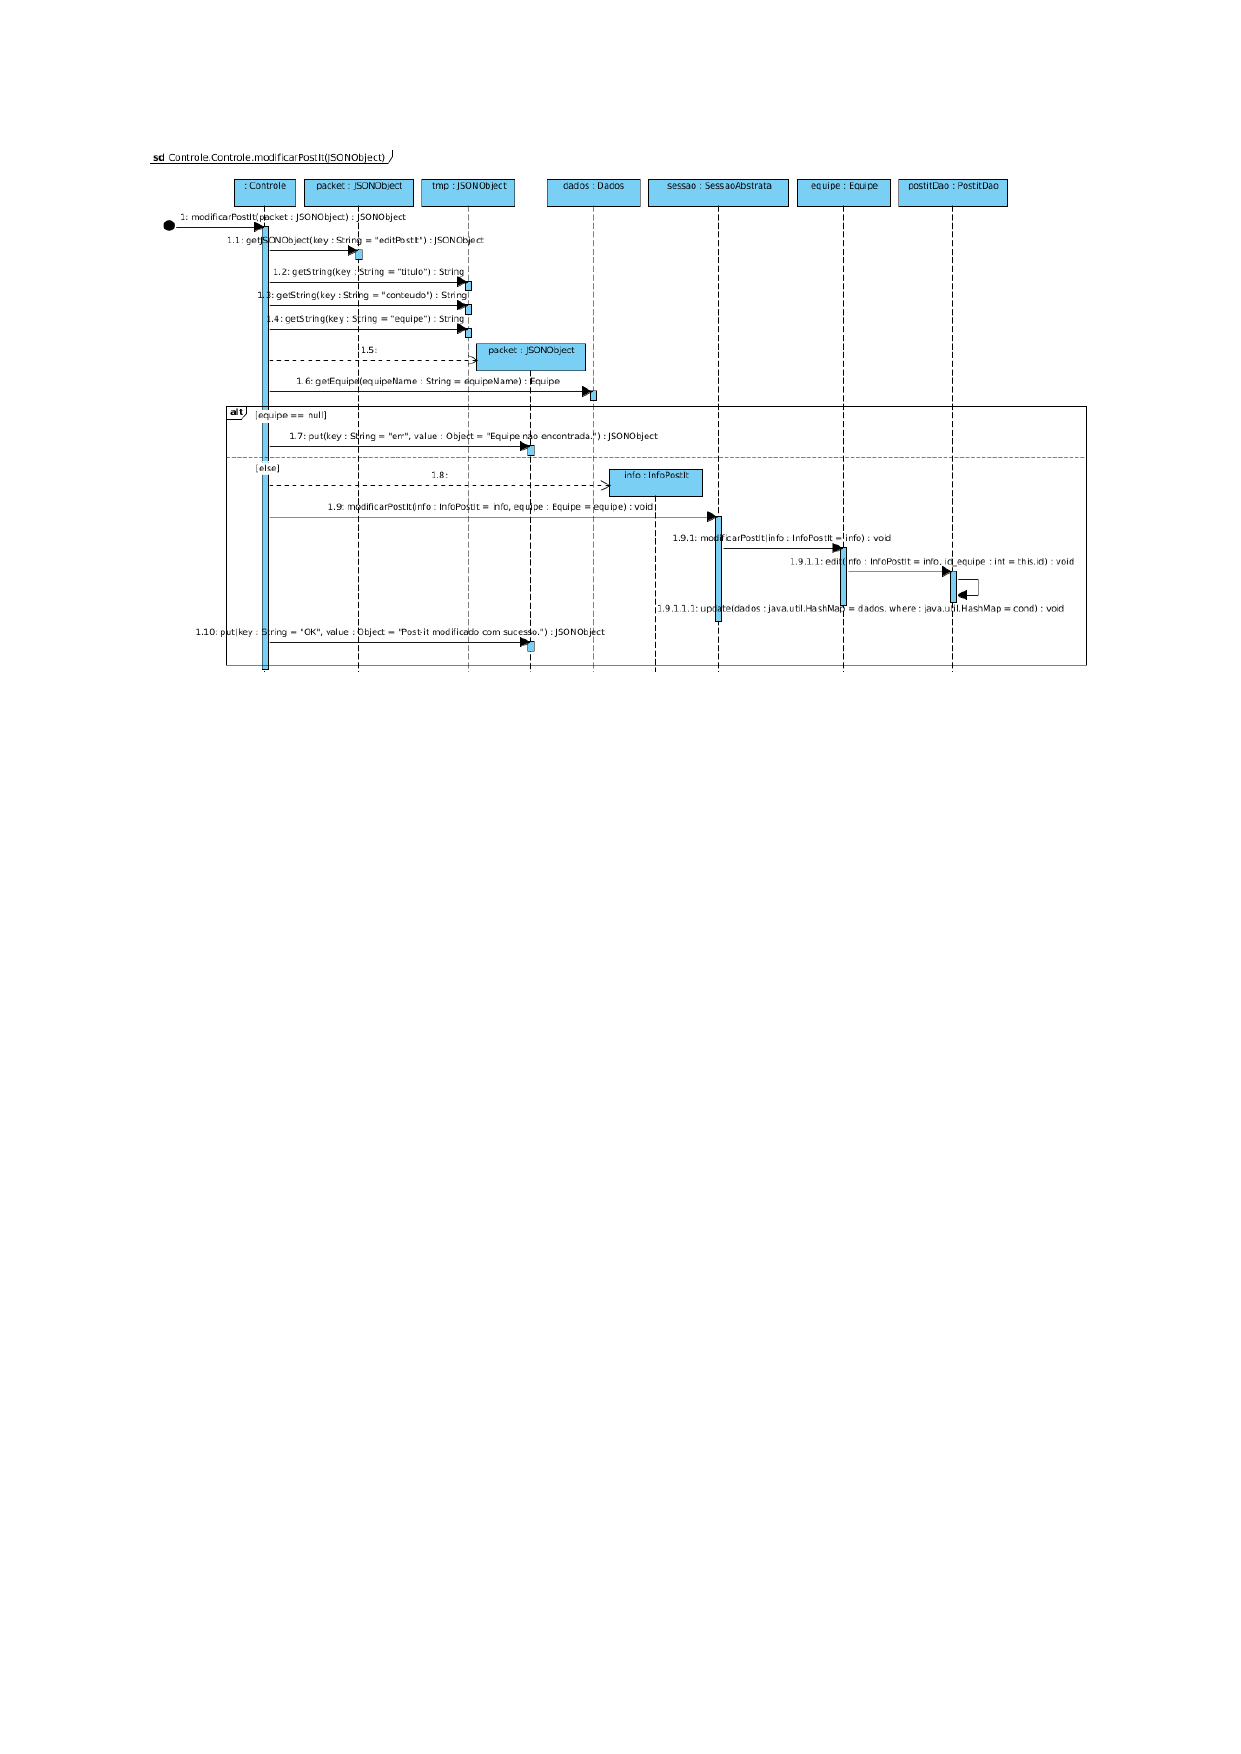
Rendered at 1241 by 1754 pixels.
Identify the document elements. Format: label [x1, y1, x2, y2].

picture [150, 150, 1091, 672]
